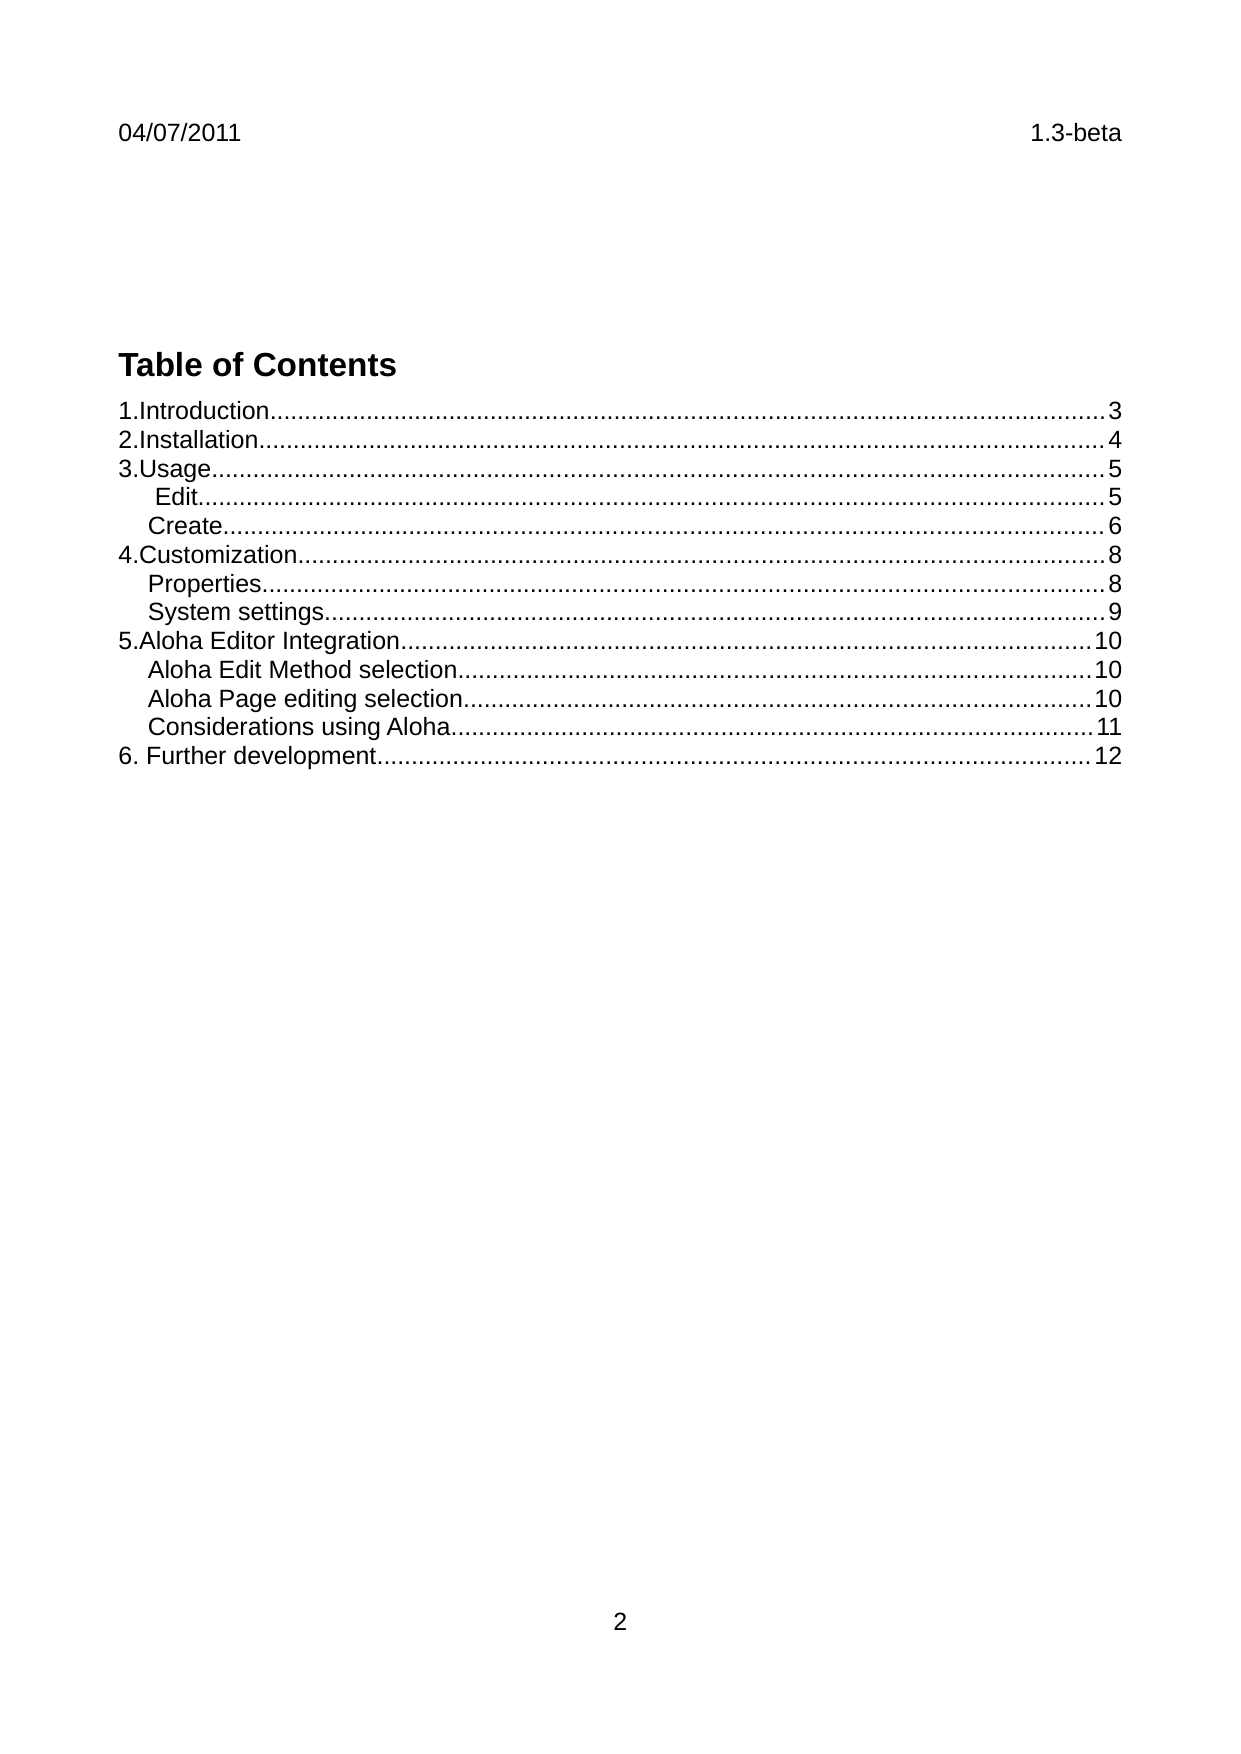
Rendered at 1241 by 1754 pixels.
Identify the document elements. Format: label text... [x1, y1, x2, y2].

text System settings 9 [148, 597, 1122, 626]
text 4.Customization 8 [118, 540, 1122, 568]
text 1.Introduction 3 [118, 396, 1122, 425]
text Considerations using Aloha 11 [148, 712, 1122, 741]
text 5.Aloha Editor Integration 10 [118, 626, 1122, 655]
subtitle Table of Contents [118, 345, 1122, 383]
text 6. Further development 12 [118, 741, 1122, 770]
text Create 6 [148, 511, 1122, 540]
text Edit 5 [148, 482, 1122, 511]
text Properties 8 [148, 568, 1122, 597]
text 2.Installation 4 [118, 425, 1122, 453]
text Aloha Edit Method selection 10 [148, 655, 1122, 683]
text 3.Usage 5 [118, 453, 1122, 482]
text Aloha Page editing selection 10 [148, 683, 1122, 712]
